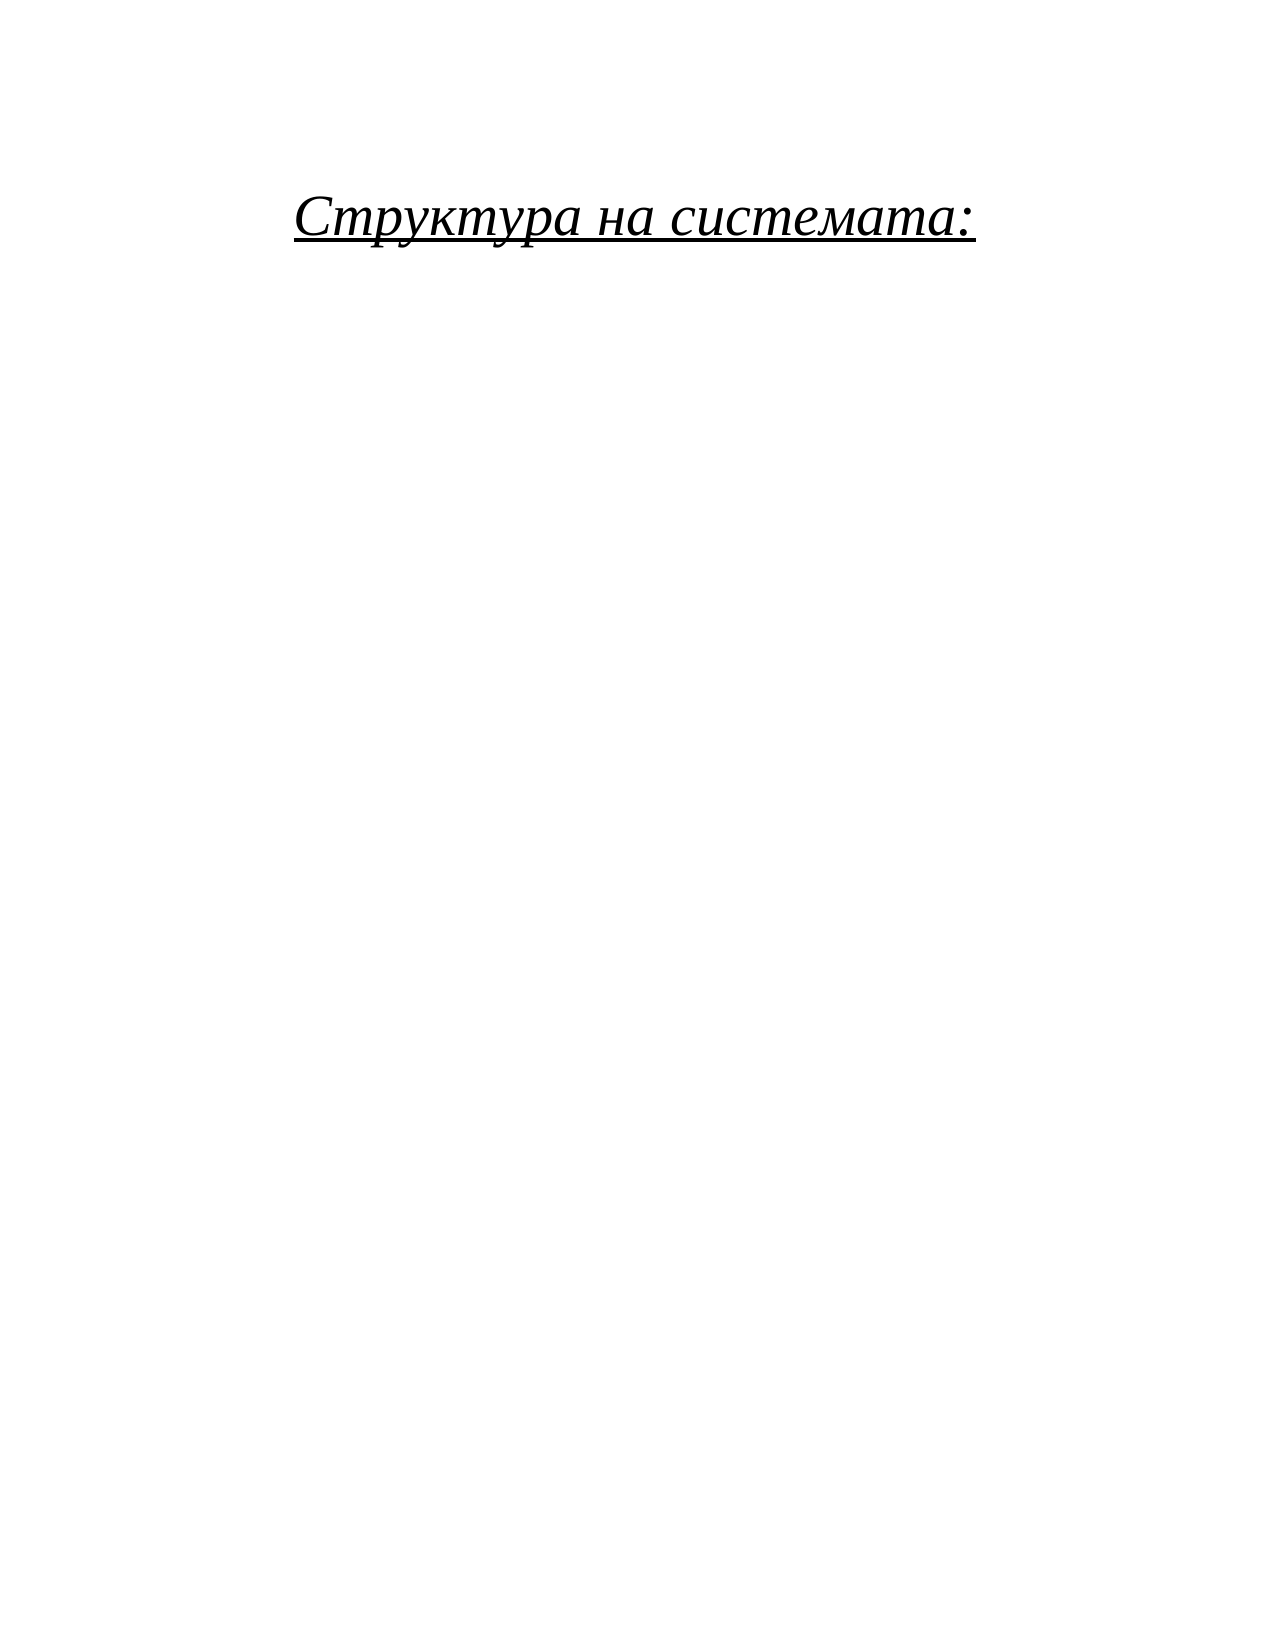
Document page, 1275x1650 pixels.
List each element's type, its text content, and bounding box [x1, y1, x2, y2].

text Структура на системата: [118, 180, 1157, 247]
